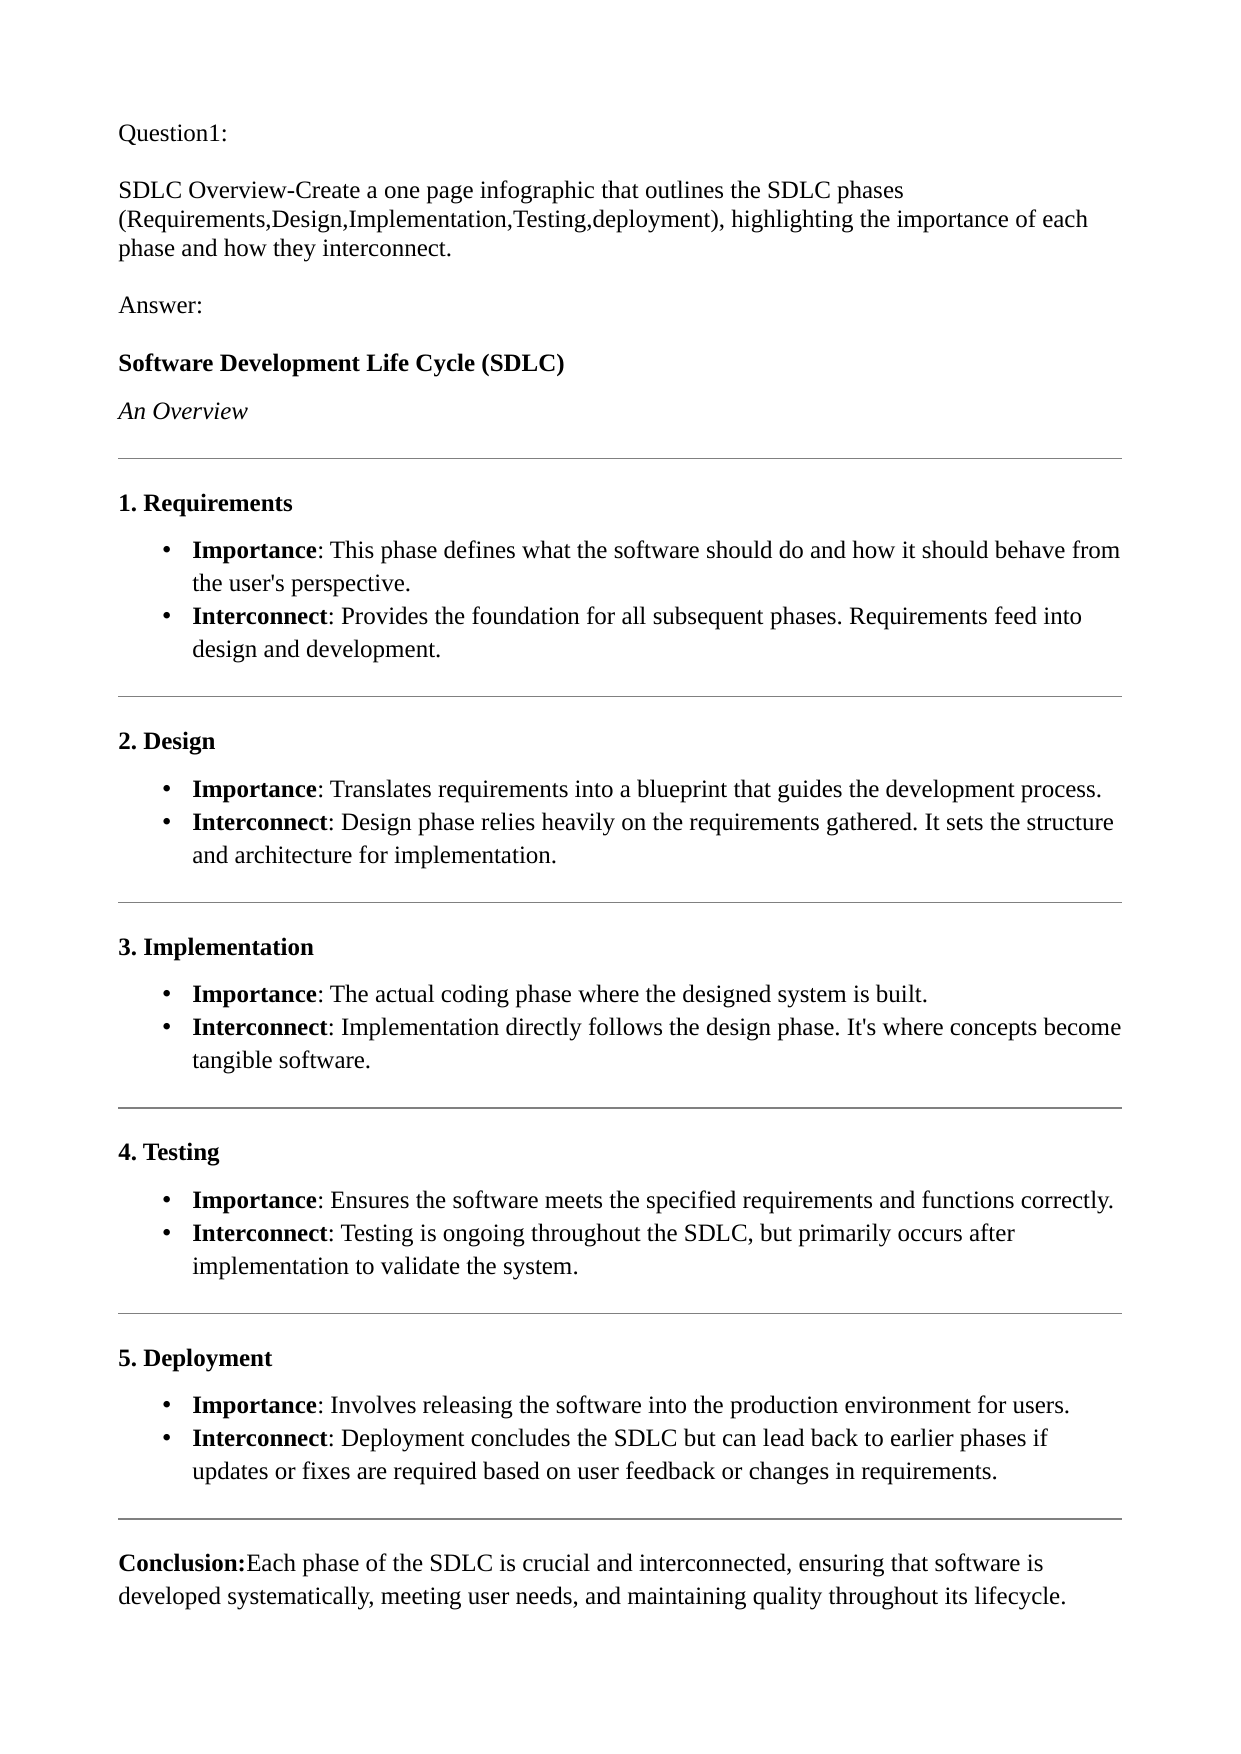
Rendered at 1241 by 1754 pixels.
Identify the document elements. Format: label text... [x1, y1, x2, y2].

text Conclusion:Each phase of the SDLC is crucial and interconnected, ensuring that software is developed systematically, meeting user needs, and maintaining quality throughout its lifecycle. [118, 1548, 1122, 1610]
list Importance: Ensures the software meets the specified requirements and functions correctly. [162, 1185, 1122, 1213]
text 1. Requirements [118, 488, 1122, 516]
list Interconnect: Implementation directly follows the design phase. It's where concepts become tangible software. [162, 1012, 1122, 1074]
text Question1: [118, 118, 1122, 147]
text SDLC Overview-Create a one page infographic that outlines the SDLC phases (Requirements,Design,Implementation,Testing,deployment), highlighting the importance of each phase and how they interconnect. [118, 176, 1122, 262]
text 5. Deployment [118, 1343, 1122, 1371]
list Importance: This phase defines what the software should do and how it should behave from the user's perspective. [162, 535, 1122, 597]
list Importance: Involves releasing the software into the production environment for users. [162, 1390, 1122, 1419]
list Interconnect: Design phase relies heavily on the requirements gathered. It sets the structure and architecture for implementation. [162, 807, 1122, 868]
text Answer: [118, 291, 1122, 319]
list Interconnect: Provides the foundation for all subsequent phases. Requirements feed into design and development. [162, 601, 1122, 663]
text 3. Implementation [118, 932, 1122, 960]
list Importance: Translates requirements into a blueprint that guides the development process. [162, 774, 1122, 802]
text Software Development Life Cycle (SDLC) [118, 348, 1122, 377]
text An Overview [118, 396, 1122, 424]
text 2. Design [118, 726, 1122, 755]
text 4. Testing [118, 1137, 1122, 1166]
list Interconnect: Deployment concludes the SDLC but can lead back to earlier phases if updates or fixes are required based on user feedback or changes in requirements. [162, 1423, 1122, 1485]
list Interconnect: Testing is ongoing throughout the SDLC, but primarily occurs after implementation to validate the system. [162, 1218, 1122, 1279]
list Importance: The actual coding phase where the designed system is built. [162, 979, 1122, 1008]
